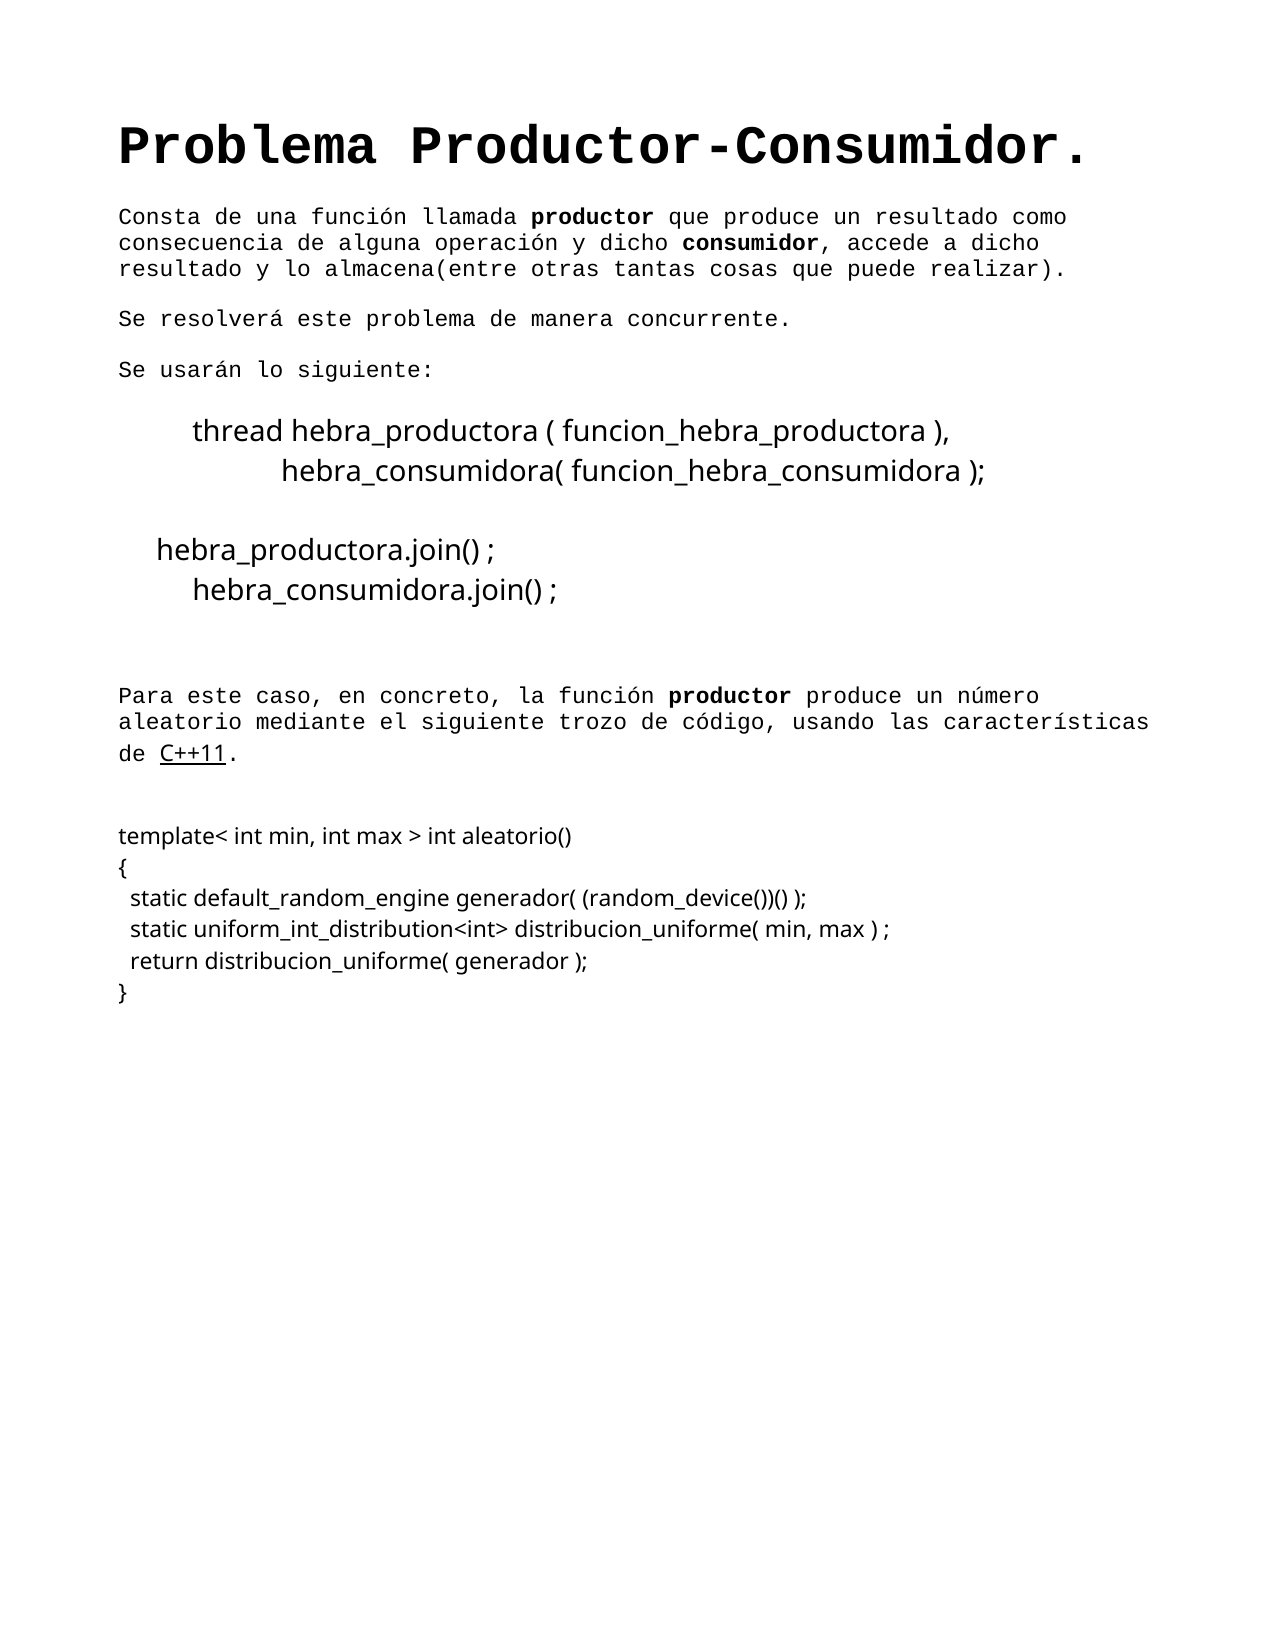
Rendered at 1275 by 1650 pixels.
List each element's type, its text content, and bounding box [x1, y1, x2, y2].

text hebra_consumidora.join() ; [118, 569, 1157, 609]
text Se usarán lo siguiente: [118, 359, 1157, 385]
text } [118, 976, 1157, 1007]
text { [118, 851, 1157, 882]
text Se resolverá este problema de manera concurrente. [118, 307, 1157, 333]
text Problema Productor-Consumidor. [118, 118, 1157, 179]
text thread hebra_productora ( funcion_hebra_productora ), [118, 411, 1157, 450]
text Consta de una función llamada productor que produce un resultado como consecuencia de alguna operación y dicho consumidor, accede a dicho resultado y lo almacena(entre otras tantas cosas que puede realizar). [118, 205, 1157, 283]
text static uniform_int_distribution<int> distribucion_uniforme( min, max ) ; [118, 913, 1157, 945]
text hebra_productora.join() ; [118, 530, 1157, 569]
text template< int min, int max > int aleatorio() [118, 820, 1157, 851]
text static default_random_engine generador( (random_device())() ); [118, 882, 1157, 913]
text hebra_consumidora( funcion_hebra_consumidora ); [118, 450, 1157, 490]
text return distribucion_uniforme( generador ); [118, 945, 1157, 976]
text Para este caso, en concreto, la función productor produce un número aleatorio mediante el siguiente trozo de código, usando las características de C++11. [118, 684, 1157, 768]
